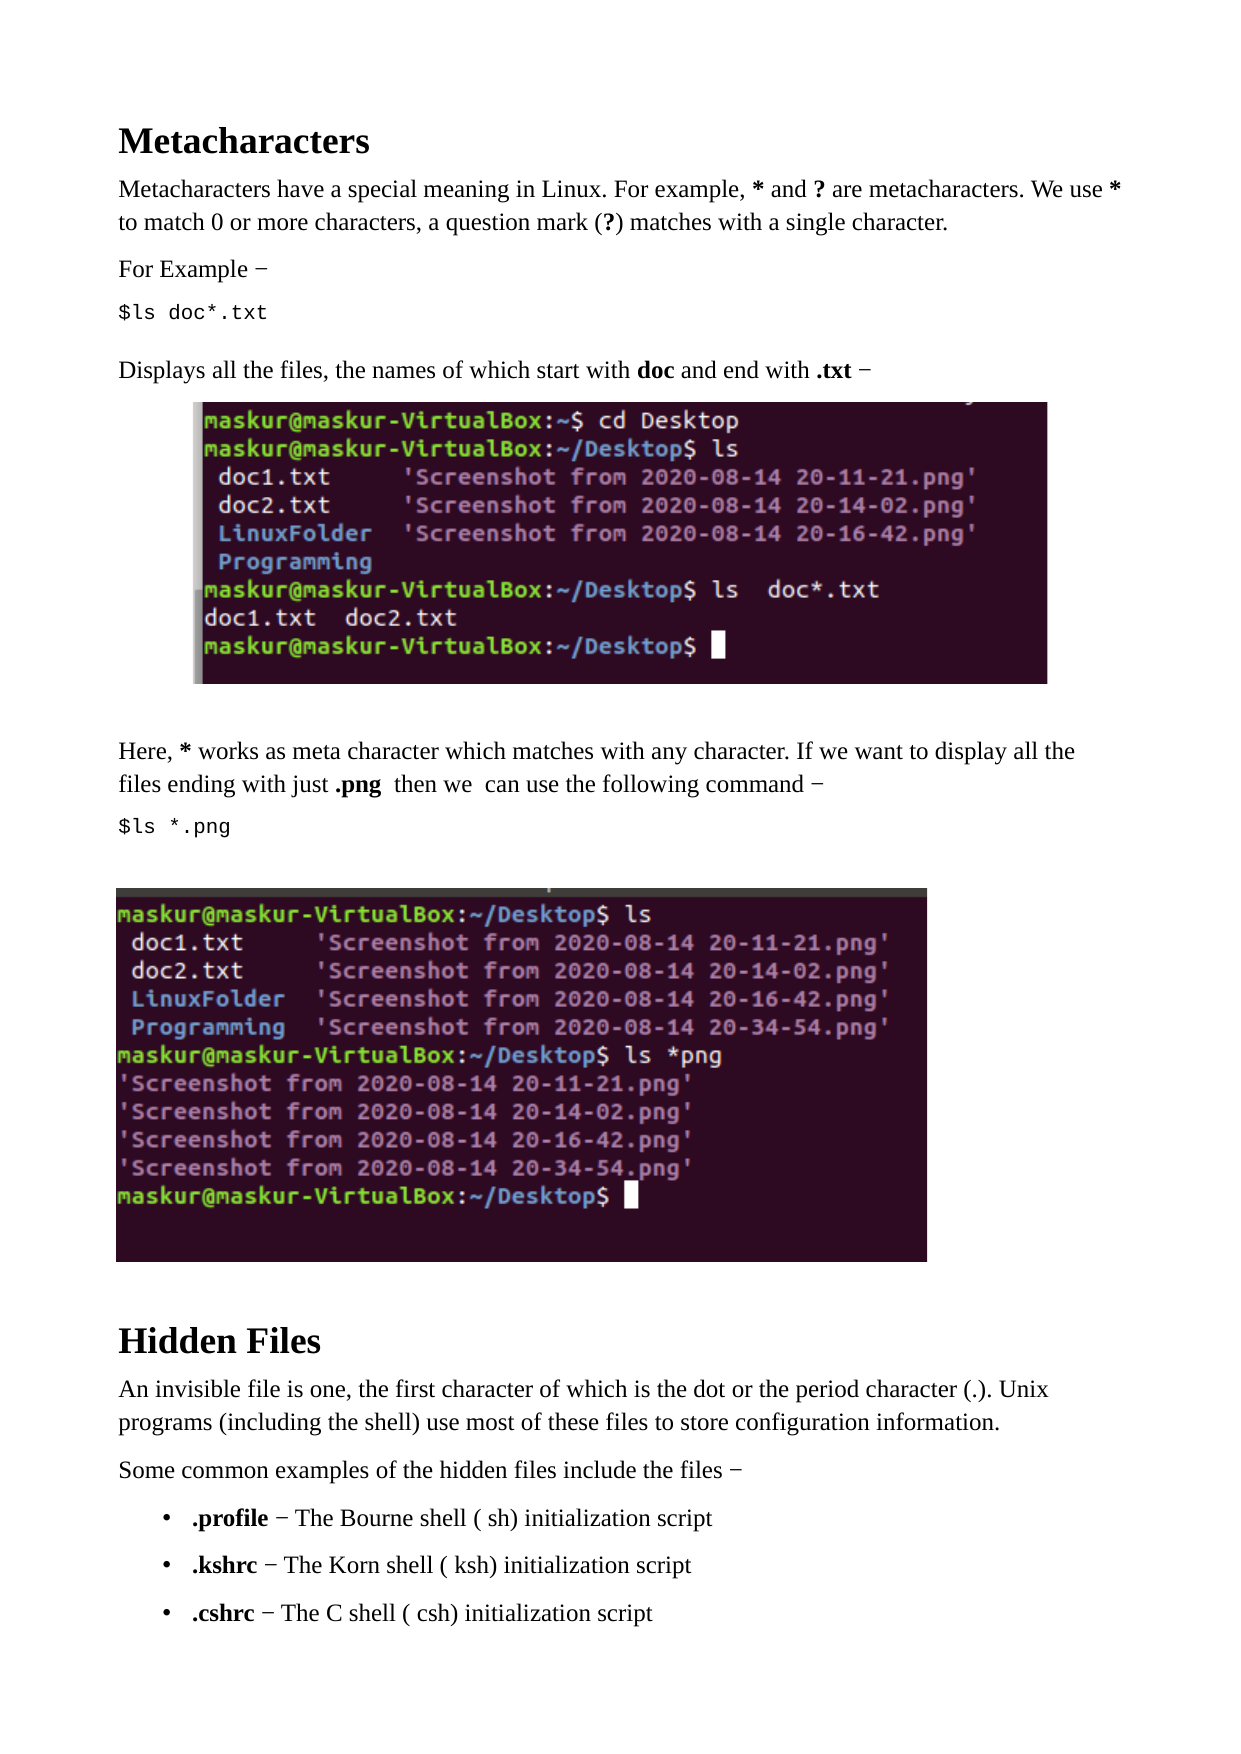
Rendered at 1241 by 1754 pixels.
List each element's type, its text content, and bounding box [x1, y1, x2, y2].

text $ls doc*.txt [118, 302, 1122, 326]
text Metacharacters have a special meaning in Linux. For example, * and ? are metacharacters. We use * to match 0 or more characters, a question mark (?) matches with a single character. [118, 174, 1122, 236]
list .profile − The Bourne shell ( sh) initialization script [162, 1503, 1122, 1531]
picture [116, 888, 928, 1262]
picture [192, 402, 1048, 684]
subtitle Hidden Files [118, 1319, 1122, 1362]
text Some common examples of the hidden files include the files − [118, 1455, 1122, 1484]
text An invisible file is one, the first character of which is the dot or the period character (.). Unix programs (including the shell) use most of these files to store configuration information. [118, 1374, 1122, 1436]
text $ls *.png [118, 816, 1122, 840]
text Here, * works as meta character which matches with any character. If we want to display all the files ending with just .png then we can use the following command − [118, 736, 1122, 798]
subtitle Metacharacters [118, 118, 1122, 161]
list .kshrc − The Korn shell ( ksh) initialization script [162, 1550, 1122, 1579]
text For Example − [118, 254, 1122, 283]
text Displays all the files, the names of which start with doc and end with .txt − [118, 355, 1122, 384]
list .cshrc − The C shell ( csh) initialization script [162, 1598, 1122, 1627]
